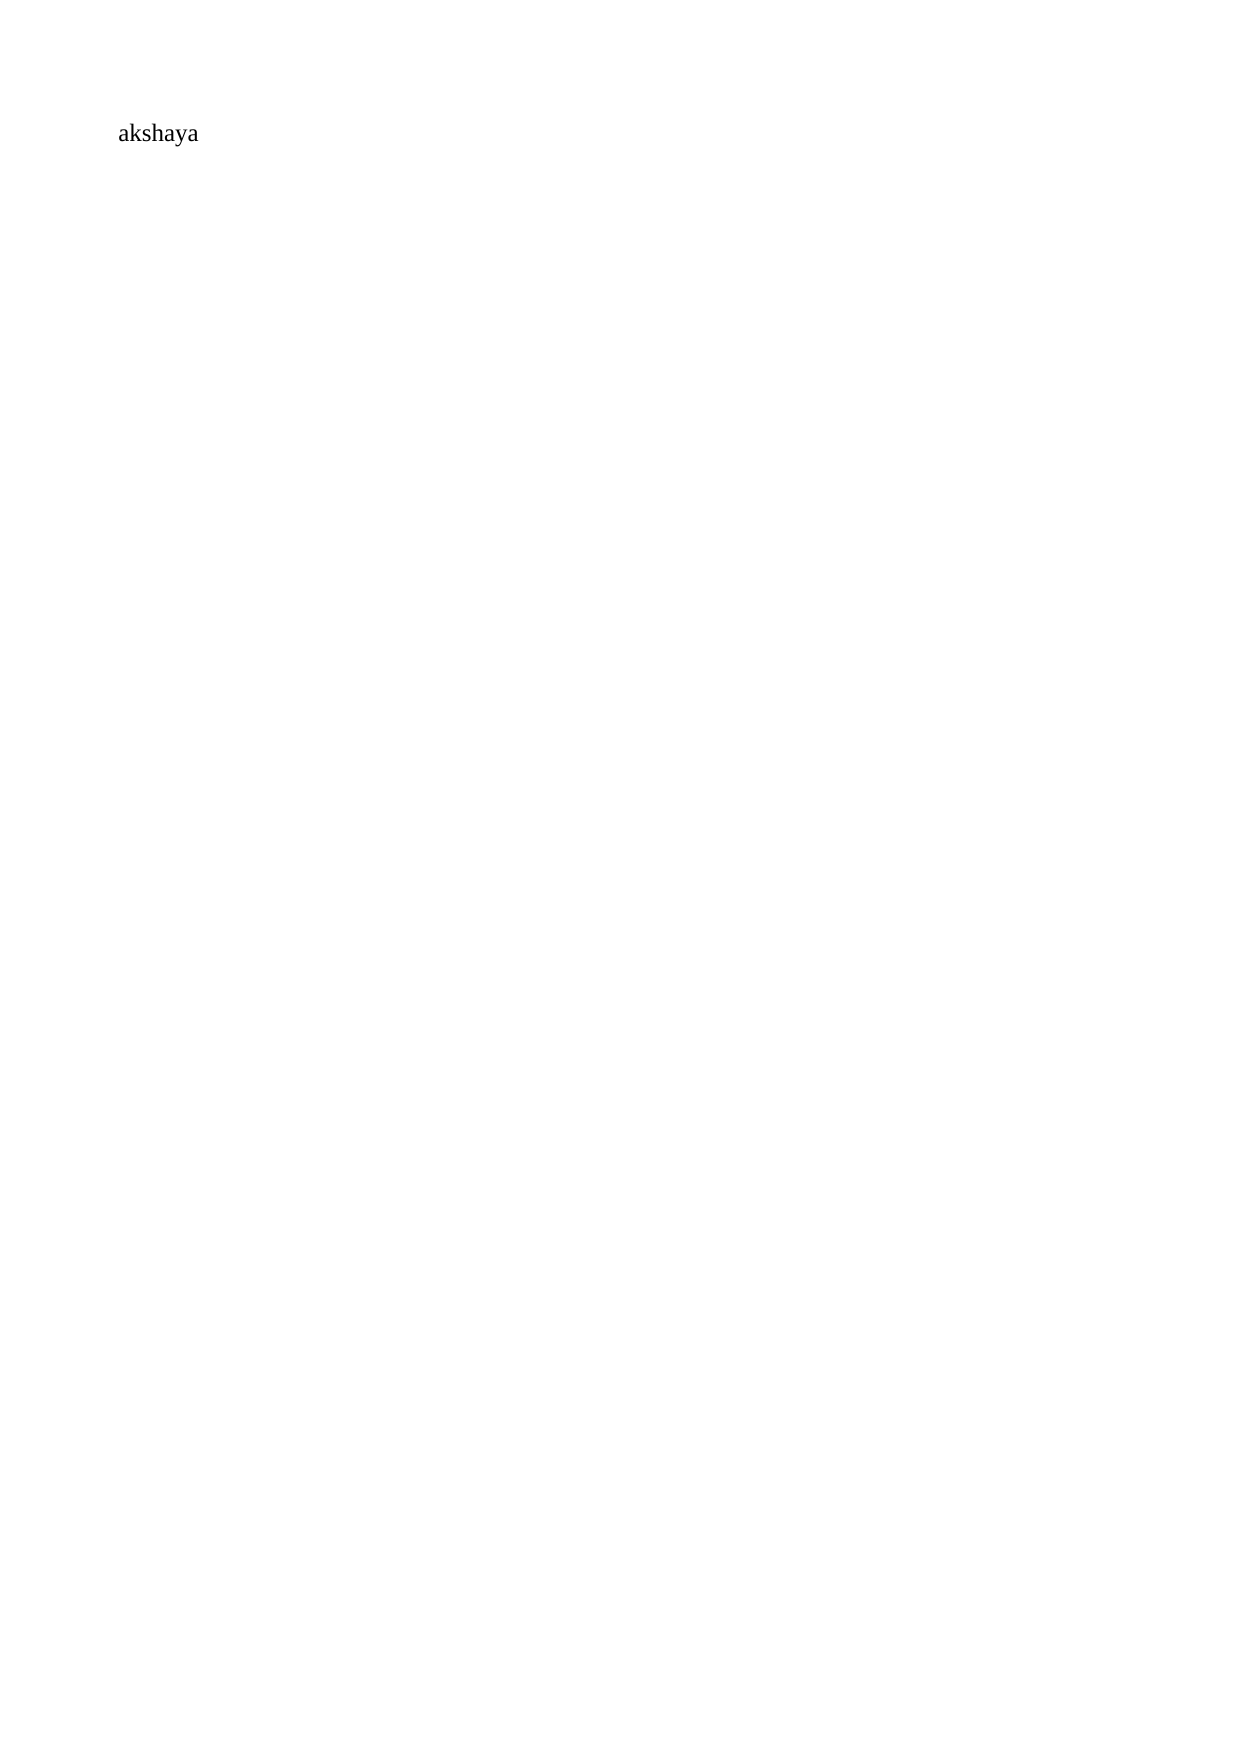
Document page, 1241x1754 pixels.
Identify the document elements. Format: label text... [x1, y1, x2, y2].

text akshaya [118, 118, 1122, 147]
